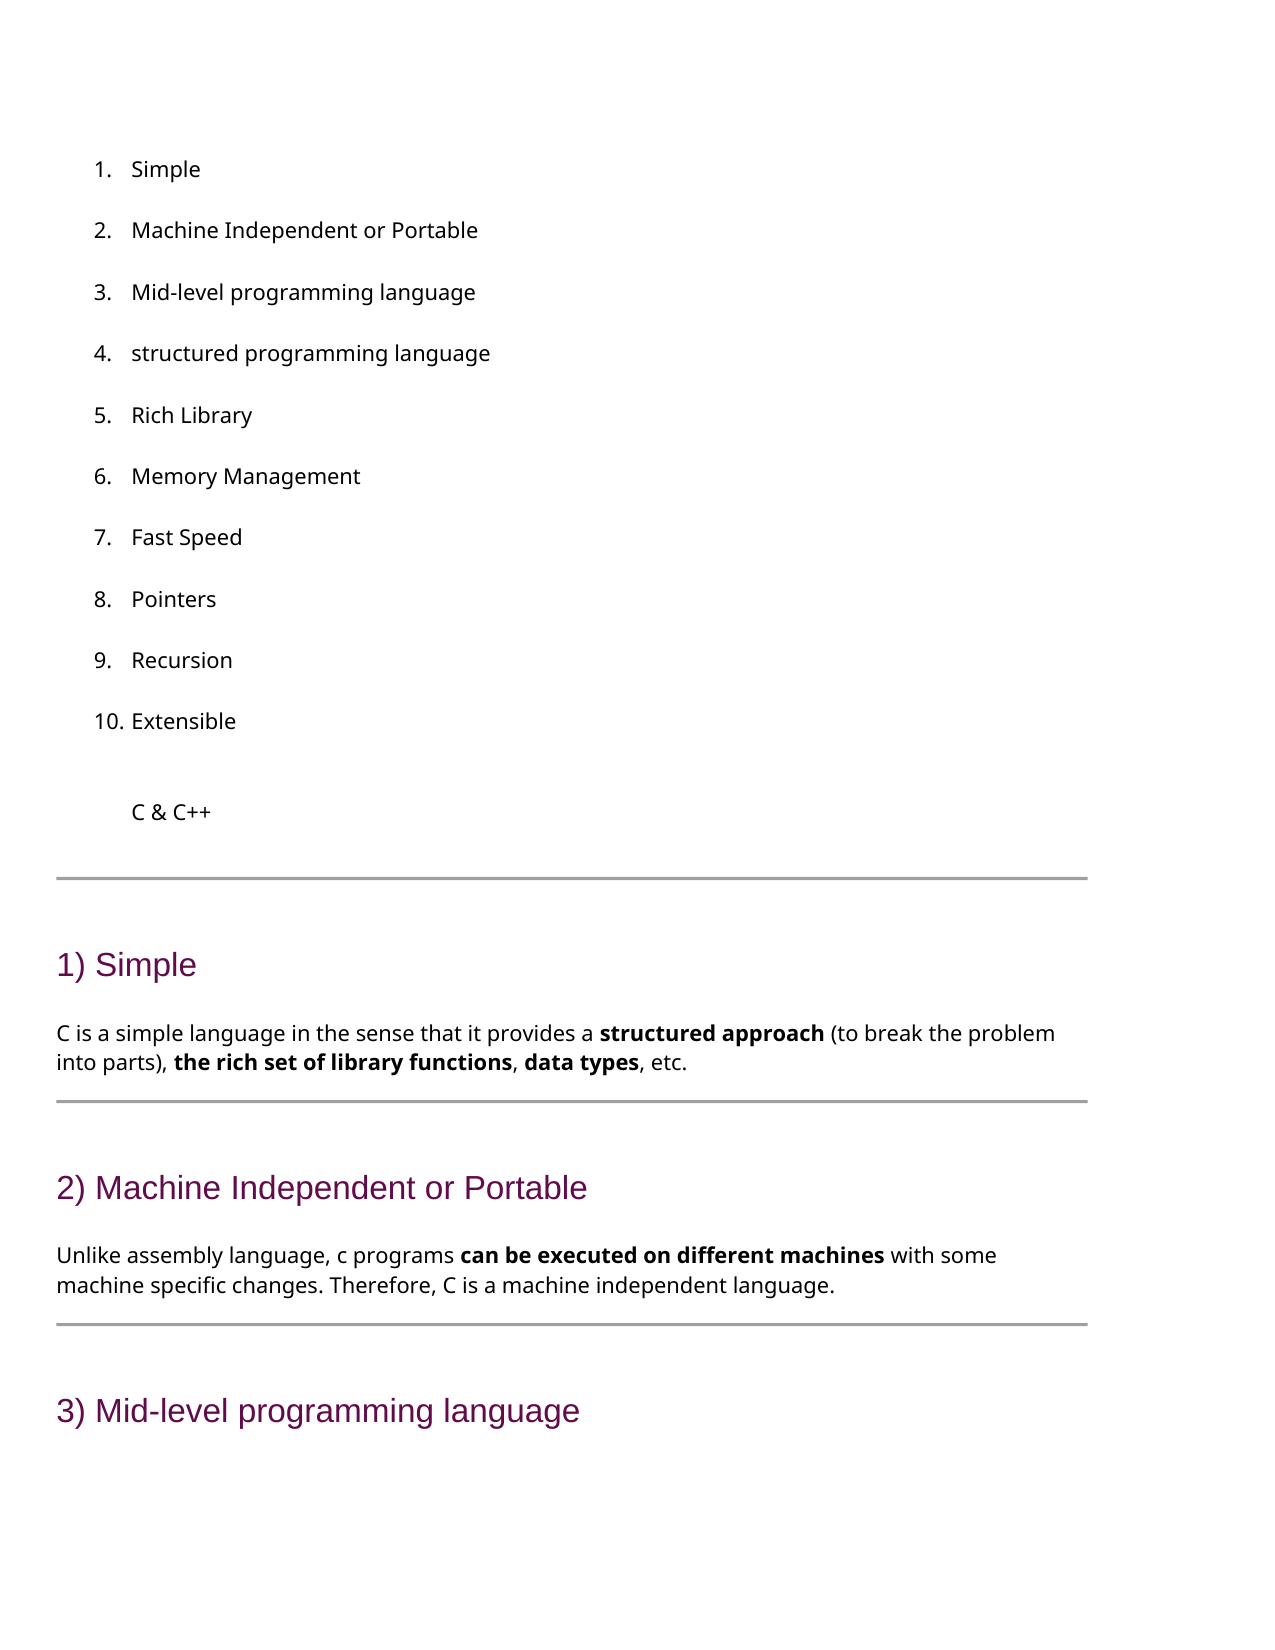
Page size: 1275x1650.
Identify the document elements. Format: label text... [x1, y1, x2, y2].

text C is a simple language in the sense that it provides a structured approach (to break the problem into parts), the rich set of library functions, data types, etc. [56, 1017, 1087, 1077]
list Machine Independent or Portable [94, 211, 1092, 249]
text C & C++ [131, 793, 1092, 831]
list Fast Speed [94, 518, 1092, 556]
list Rich Library [94, 395, 1092, 433]
list Mid-level programming language [94, 273, 1092, 311]
list Simple [94, 150, 1092, 188]
text Unlike assembly language, c programs can be executed on different machines with some machine specific changes. Therefore, C is a machine independent language. [56, 1241, 1087, 1300]
list Recursion [94, 641, 1092, 679]
subtitle 3) Mid-level programming language [56, 1391, 1087, 1429]
subtitle 1) Simple [56, 945, 1087, 983]
list Pointers [94, 579, 1092, 618]
list Memory Management [94, 457, 1092, 495]
list structured programming language [94, 334, 1092, 372]
list Extensible [94, 702, 1092, 740]
subtitle 2) Machine Independent or Portable [56, 1168, 1087, 1206]
